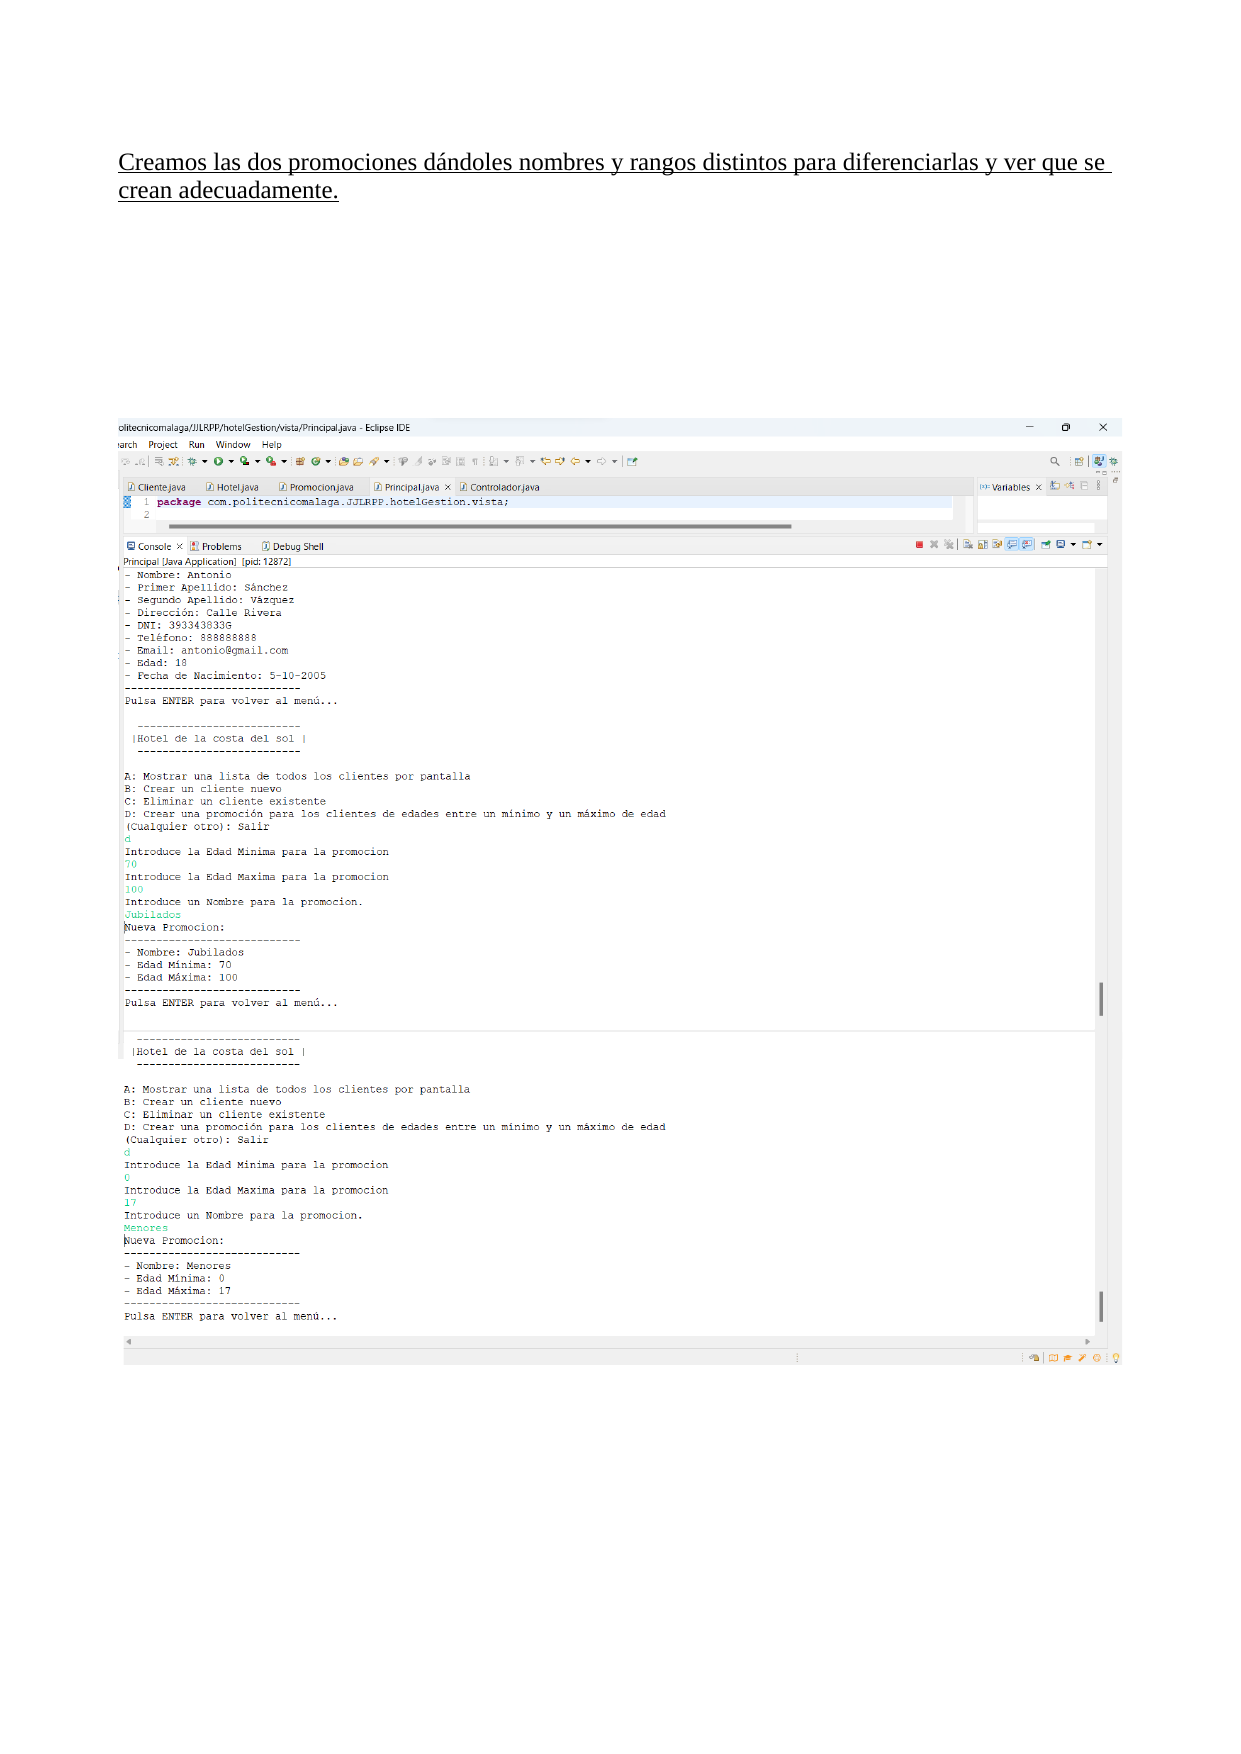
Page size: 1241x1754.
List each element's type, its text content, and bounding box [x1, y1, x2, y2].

picture [118, 418, 1123, 1365]
text Creamos las dos promociones dándoles nombres y rangos distintos para diferenciarlas y ver que se crean adecuadamente. [118, 147, 1122, 204]
